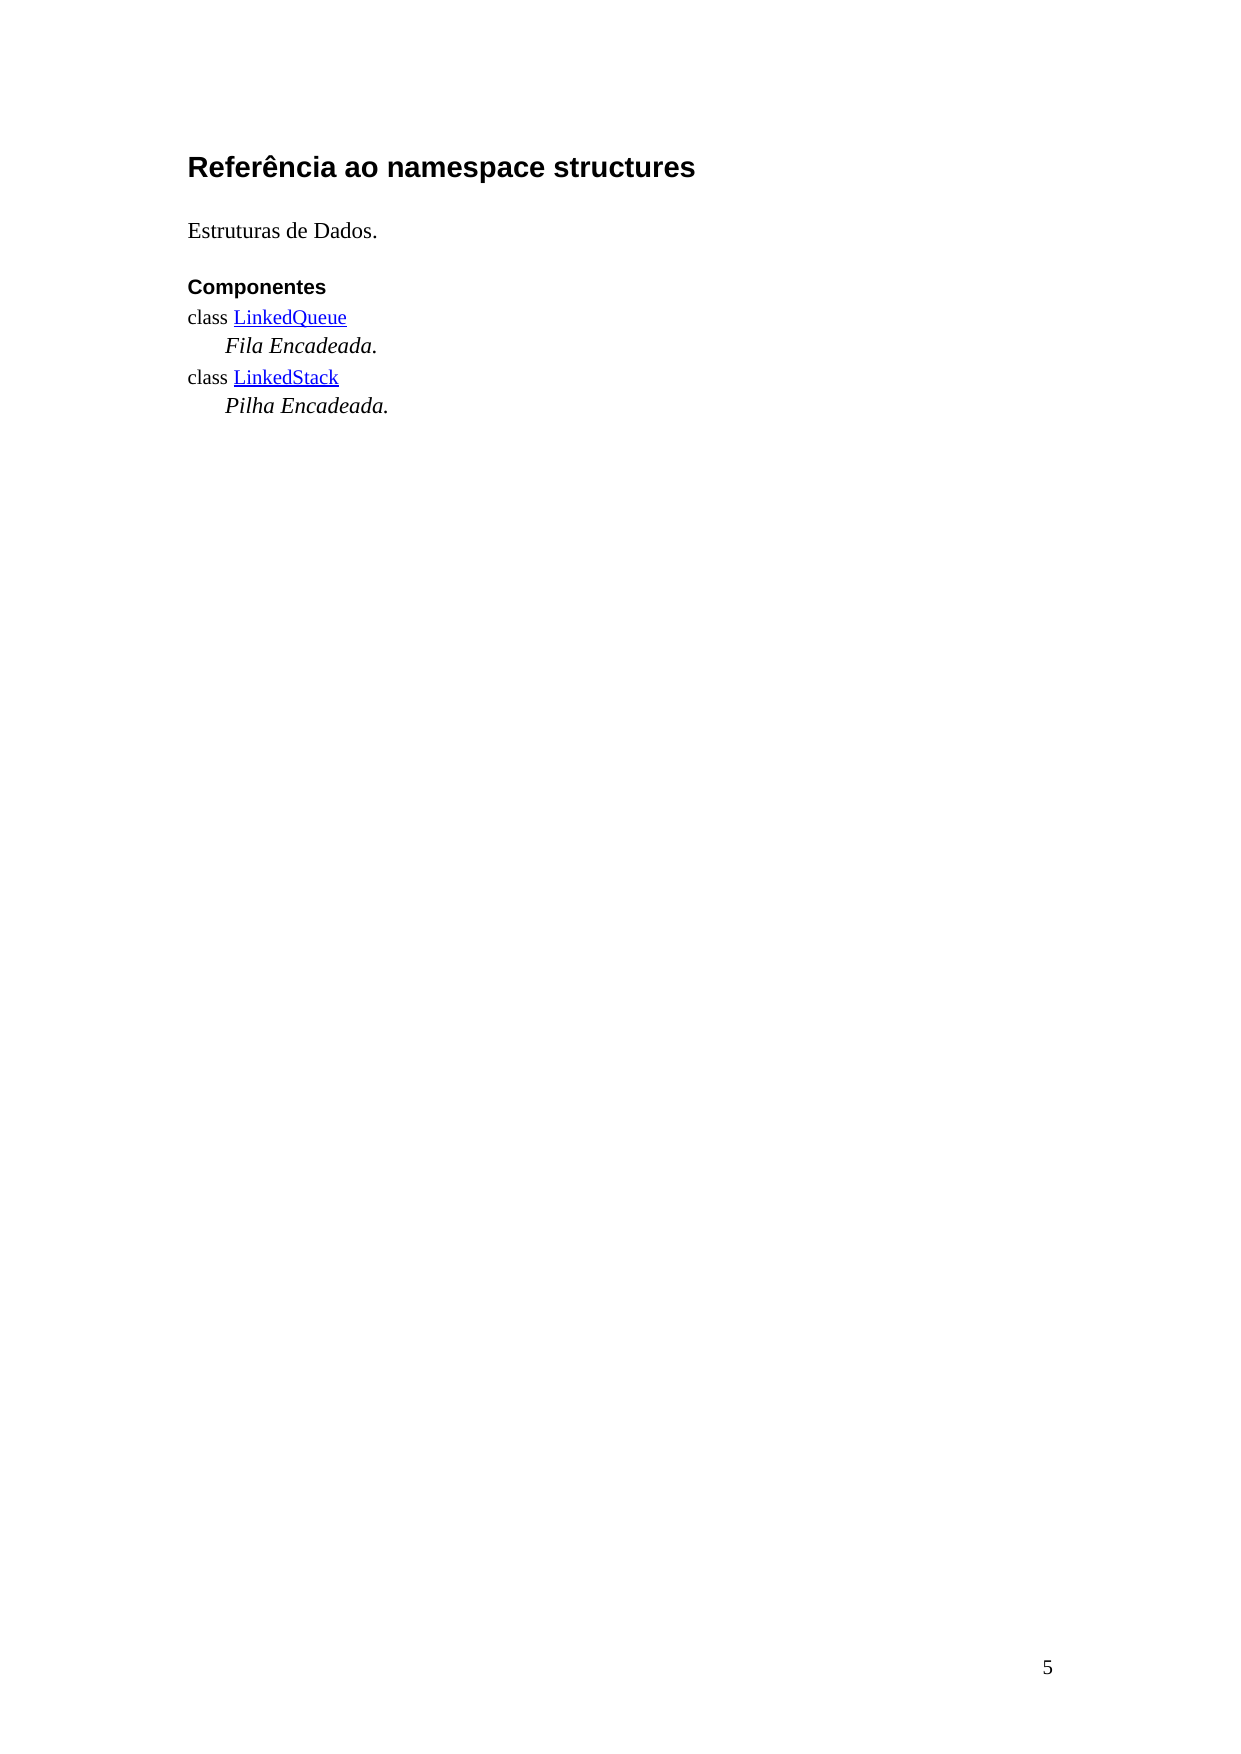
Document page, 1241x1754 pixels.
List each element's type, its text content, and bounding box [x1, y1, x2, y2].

subtitle Referência ao namespace structures [187, 150, 1053, 183]
text Pilha Encadeada. [225, 392, 1053, 418]
text Fila Encadeada. [225, 332, 1053, 358]
subtitle Componentes [187, 274, 1053, 298]
list class LinkedStack [187, 364, 1053, 389]
list class LinkedQueue [187, 305, 1053, 329]
text Estruturas de Dados. [187, 217, 1053, 243]
